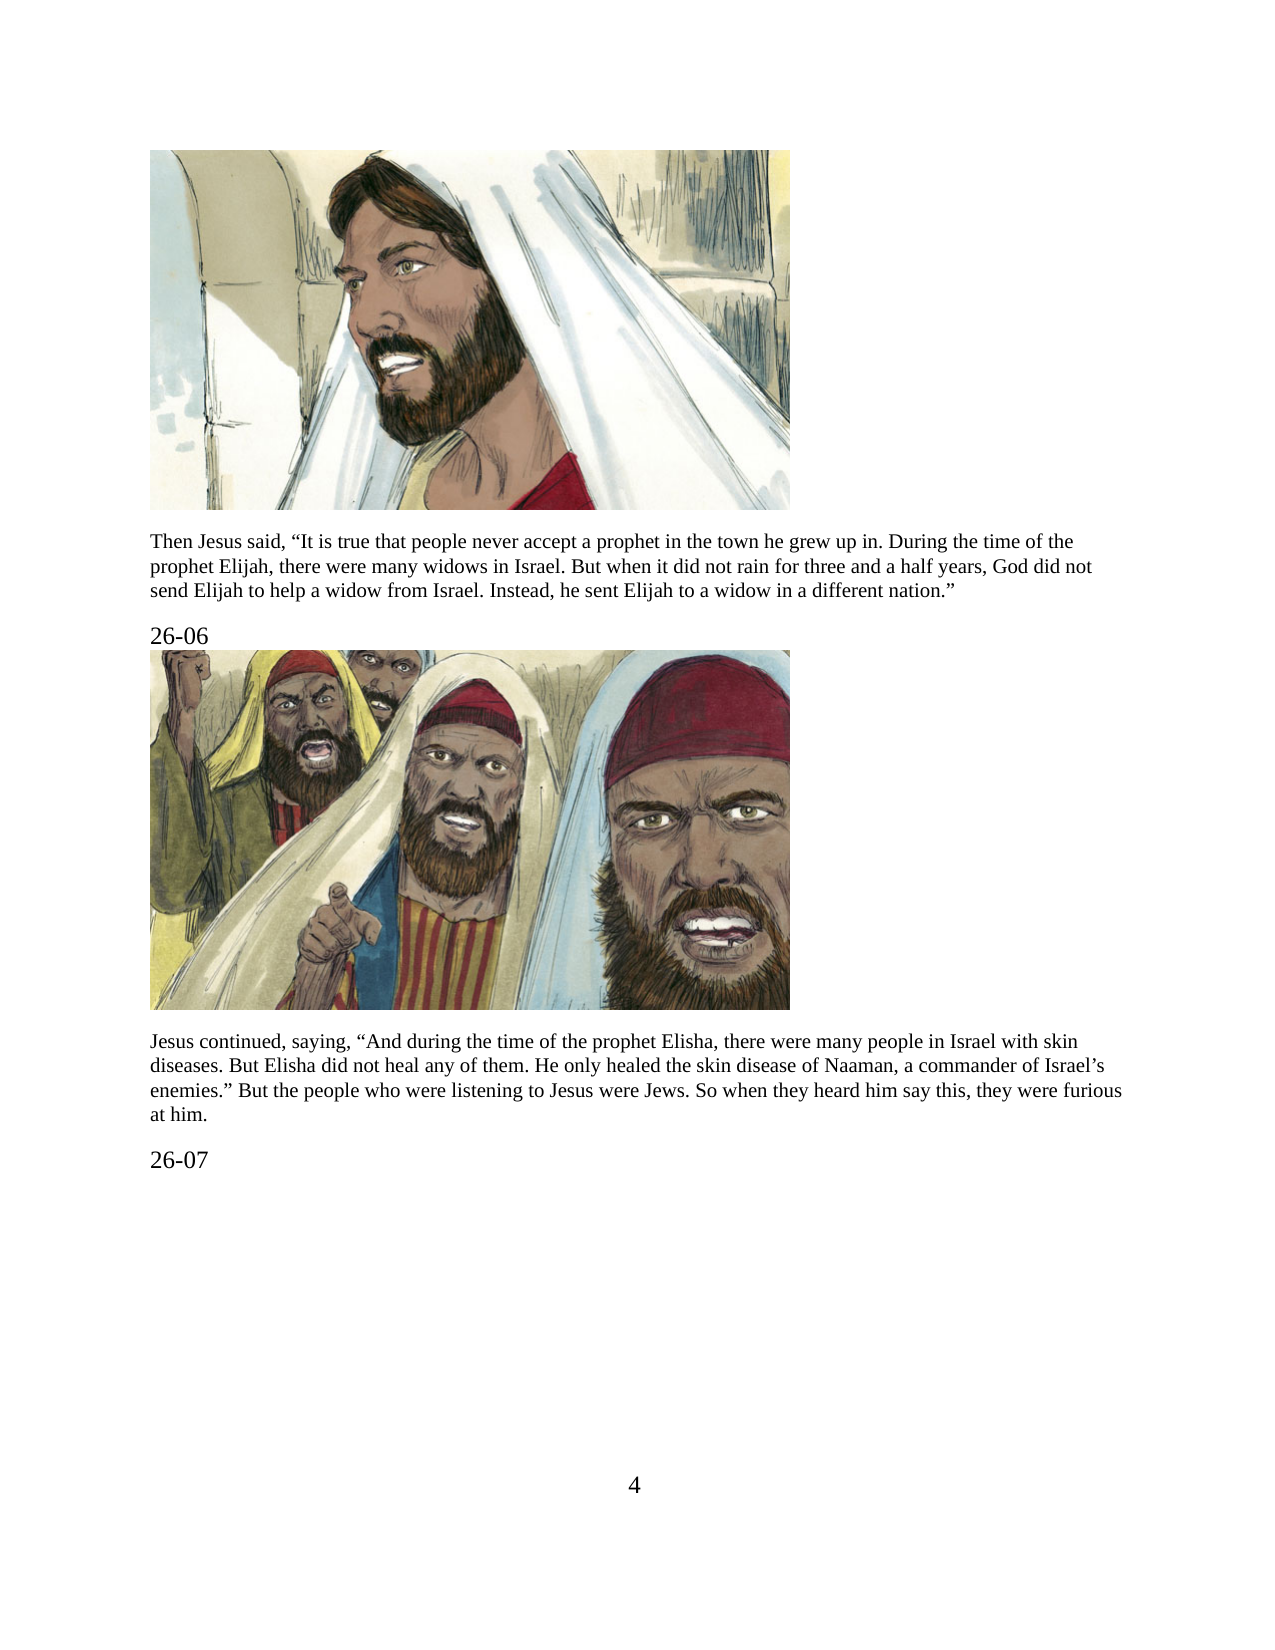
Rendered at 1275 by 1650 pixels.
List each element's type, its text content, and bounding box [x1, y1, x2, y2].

picture [150, 150, 790, 510]
picture [150, 650, 790, 1010]
subtitle 26-07 [150, 1145, 1125, 1174]
subtitle 26-06 [150, 621, 1125, 650]
text Jesus continued, saying, “And during the time of the prophet Elisha, there were many people in Israel with skin diseases. But Elisha did not heal any of them. He only healed the skin disease of Naaman, a commander of Israel’s enemies.” But the people who were listening to Jesus were Jews. So when they heard him say this, they were furious at him. [150, 1029, 1125, 1126]
text Then Jesus said, “It is true that people never accept a prophet in the town he grew up in. During the time of the prophet Elijah, there were many widows in Israel. But when it did not rain for three and a half years, God did not send Elijah to help a widow from Israel. Instead, he sent Elijah to a widow in a different nation.” [150, 529, 1125, 602]
